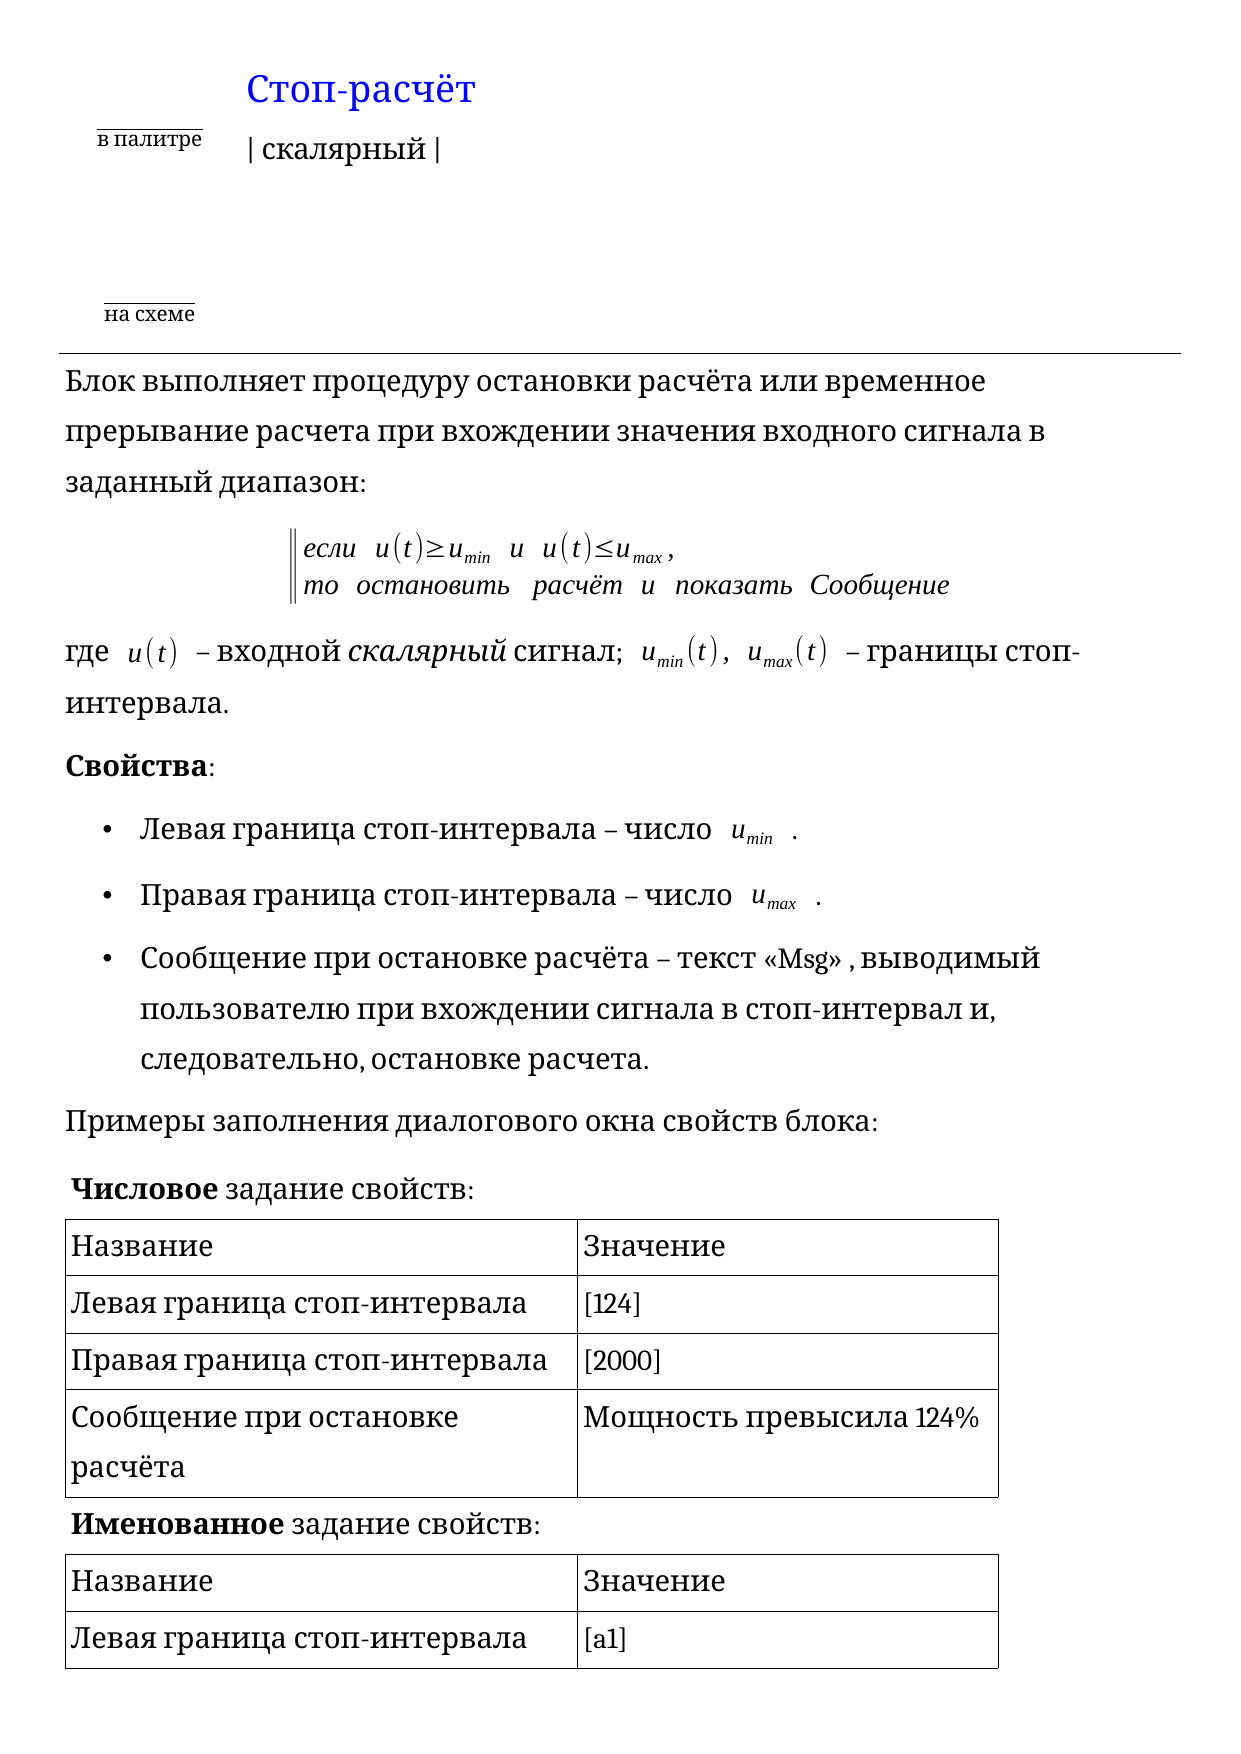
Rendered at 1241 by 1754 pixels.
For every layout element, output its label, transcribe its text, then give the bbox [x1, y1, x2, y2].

table_cell [124] [578, 1276, 998, 1332]
table_header [59, 59, 240, 122]
table_cell [a1] [578, 1612, 998, 1668]
table_cell Левая граница стоп-интервала [66, 1276, 577, 1332]
table_cell Правая граница стоп-интервала [66, 1334, 577, 1389]
table_cell [240, 179, 1181, 296]
table_cell на схеме [59, 296, 240, 353]
table_cell Именованное задание свойств: [65, 1498, 998, 1554]
table_cell [59, 179, 240, 296]
table_cell Сообщение при остановке расчёта [66, 1390, 577, 1497]
table_cell Название [66, 1220, 577, 1275]
table_cell Мощность превысила 124% [578, 1390, 998, 1497]
table_cell [240, 296, 1181, 353]
table_cell Левая граница стоп-интервала [66, 1612, 577, 1668]
table_cell | скалярный | [240, 122, 1181, 179]
table_cell Название [66, 1555, 577, 1611]
table_header Числовое задание свойств: [65, 1162, 998, 1218]
table_cell в палитре [59, 122, 240, 179]
table_cell Блок выполняет процедуру остановки расчёта или временное прерывание расчета при вхождении значения входного сигнала в заданный диапазон: где– входной скалярный сигнал;– границы стоп-интервала. Свойства: Левая граница стоп-интервала – число. Правая граница стоп-интервала – число. Сообщение при остановке расчёта – текст «Msg» , выводимый пользователю при вхождении сигнала в стоп-интервал и, следовательно, остановке расчета. Примеры заполнения диалогового окна свойств блока: Примечания: Блок обрабатывает скалярный входной сигнал. Именованные свойства могут быть заданы как локальные переменные модели (субмодели) во вкладке Параметры, как глобальные сигналы проекта при помощи пункта главного меню Сервис → Сигналы, или как внешние сигналы проекта при помощи подключаемой базы сигналов. [59, 354, 1181, 1673]
table_cell [2000] [578, 1334, 998, 1389]
table_cell Значение [578, 1555, 998, 1611]
table_cell Значение [578, 1220, 998, 1275]
table_header Стоп-расчёт [240, 59, 1181, 122]
